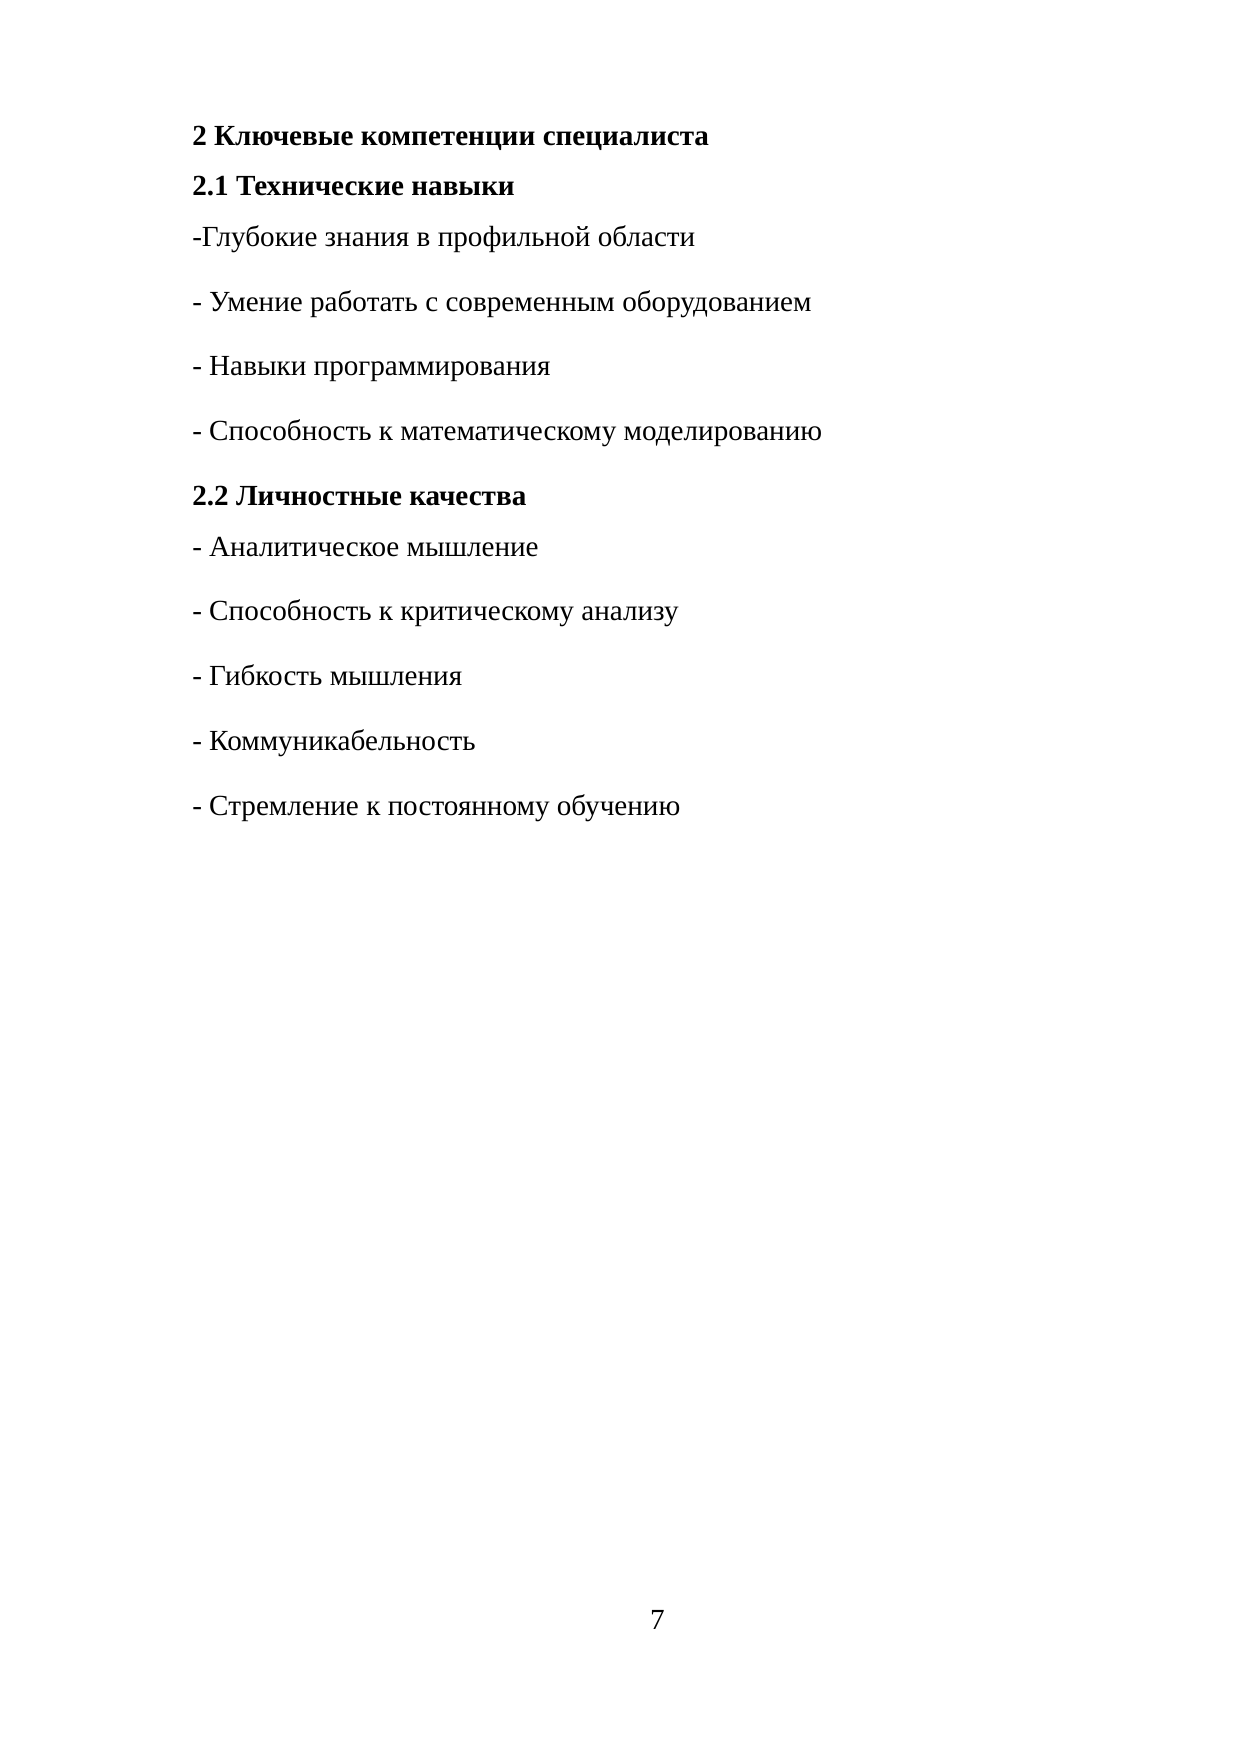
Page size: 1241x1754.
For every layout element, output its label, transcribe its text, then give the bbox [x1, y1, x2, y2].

text - Способность к математическому моделированию [118, 413, 1122, 447]
text - Умение работать с современным оборудованием [118, 284, 1122, 317]
text - Навыки программирования [118, 348, 1122, 382]
subtitle Личностные качества [118, 478, 1122, 512]
text -Глубокие знания в профильной области [118, 219, 1122, 252]
text - Стремление к постоянному обучению [118, 788, 1122, 822]
text - Аналитическое мышление [118, 529, 1122, 562]
text - Коммуникабельность [118, 723, 1122, 757]
text - Гибкость мышления [118, 658, 1122, 692]
subtitle Ключевые компетенции специалиста [118, 118, 1122, 152]
text - Способность к критическому анализу [118, 593, 1122, 627]
subtitle Технические навыки [118, 168, 1122, 202]
